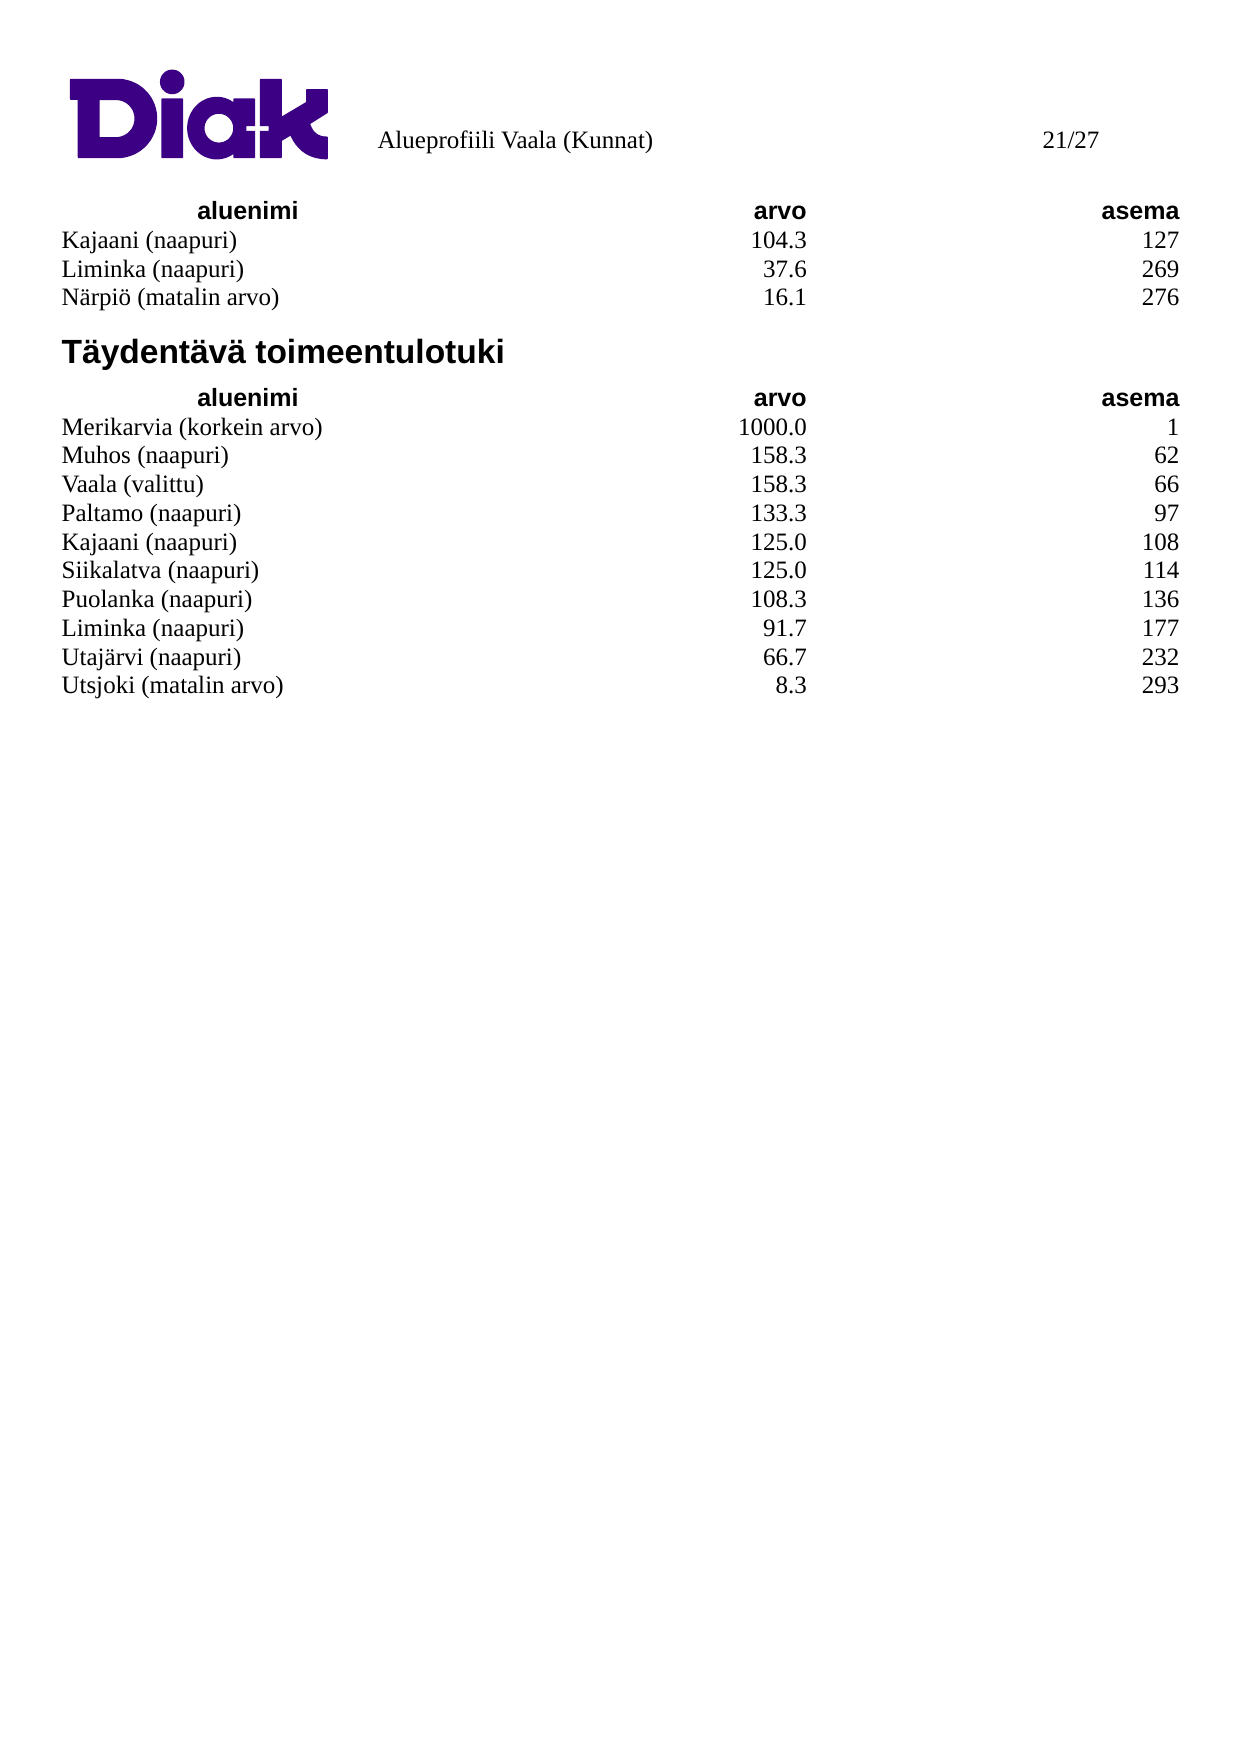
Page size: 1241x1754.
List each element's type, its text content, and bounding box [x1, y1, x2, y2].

table_cell Närpiö (matalin arvo) [61, 283, 434, 311]
table_header asema [806, 196, 1179, 225]
table_cell 125.0 [434, 527, 806, 556]
table_cell Vaala (valittu) [61, 469, 434, 498]
table_cell Puolanka (naapuri) [61, 584, 434, 613]
subtitle Täydentävä toimeentulotuki [61, 332, 1179, 371]
table_cell 133.3 [434, 498, 806, 527]
table_cell Kajaani (naapuri) [61, 527, 434, 556]
table_cell Liminka (naapuri) [61, 613, 434, 642]
table_cell 158.3 [434, 469, 806, 498]
table_cell 276 [806, 283, 1179, 311]
table_cell 177 [806, 613, 1179, 642]
table_cell Siikalatva (naapuri) [61, 556, 434, 584]
table_cell Liminka (naapuri) [61, 254, 434, 282]
table_cell 91.7 [434, 613, 806, 642]
table_cell Utsjoki (matalin arvo) [61, 671, 434, 699]
table_header arvo [434, 383, 806, 412]
table_cell 16.1 [434, 283, 806, 311]
table_cell Utajärvi (naapuri) [61, 642, 434, 671]
table_cell 158.3 [434, 441, 806, 469]
table_header asema [806, 383, 1179, 412]
table_cell 104.3 [434, 225, 806, 254]
table_cell 293 [806, 671, 1179, 699]
table_cell 66 [806, 469, 1179, 498]
table_cell 97 [806, 498, 1179, 527]
table_cell 269 [806, 254, 1179, 282]
table_cell 37.6 [434, 254, 806, 282]
table_cell 8.3 [434, 671, 806, 699]
table_cell 1000.0 [434, 412, 806, 441]
table_cell 1 [806, 412, 1179, 441]
table_cell 136 [806, 584, 1179, 613]
table_header arvo [434, 196, 806, 225]
table_header aluenimi [61, 196, 434, 225]
table_cell 232 [806, 642, 1179, 671]
table_cell 114 [806, 556, 1179, 584]
table_cell Paltamo (naapuri) [61, 498, 434, 527]
table_cell Muhos (naapuri) [61, 441, 434, 469]
table_header aluenimi [61, 383, 434, 412]
table_cell 108.3 [434, 584, 806, 613]
table_cell 62 [806, 441, 1179, 469]
table_cell 66.7 [434, 642, 806, 671]
table_cell 108 [806, 527, 1179, 556]
table_cell Merikarvia (korkein arvo) [61, 412, 434, 441]
table_cell Kajaani (naapuri) [61, 225, 434, 254]
table_cell 127 [806, 225, 1179, 254]
table_cell 125.0 [434, 556, 806, 584]
